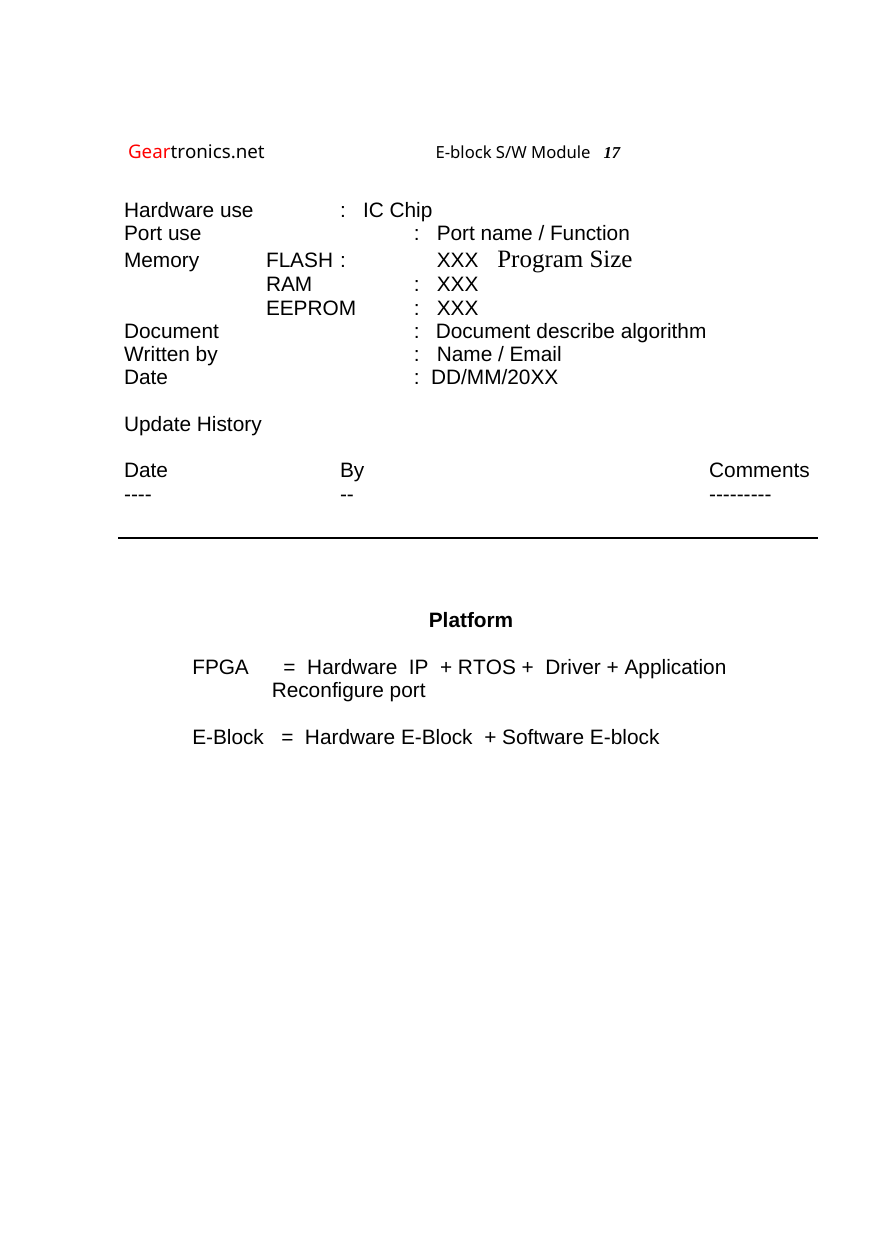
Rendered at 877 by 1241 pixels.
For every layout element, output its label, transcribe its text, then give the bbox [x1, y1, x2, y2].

text ---- -- --------- [118, 482, 818, 505]
text Document : Document describe algorithm [118, 319, 818, 343]
text FPGA = Hardware IP + RTOS + Driver + Application [118, 656, 818, 679]
text Date : DD/MM/20XX [118, 366, 818, 389]
text Reconfigure port [118, 679, 818, 702]
text Date By Comments [118, 459, 818, 482]
text Memory FLASH : XXX Program Size [118, 245, 818, 273]
text RAM : XXX [118, 273, 818, 296]
text Platform [118, 609, 818, 632]
text Update History [118, 412, 818, 436]
text Port use : Port name / Function [118, 222, 818, 245]
text E-Block = Hardware E-Block + Software E-block [118, 725, 818, 748]
text EEPROM : XXX [118, 296, 818, 319]
text Written by : Name / Email [118, 343, 818, 366]
text Hardware use : IC Chip [118, 199, 818, 222]
